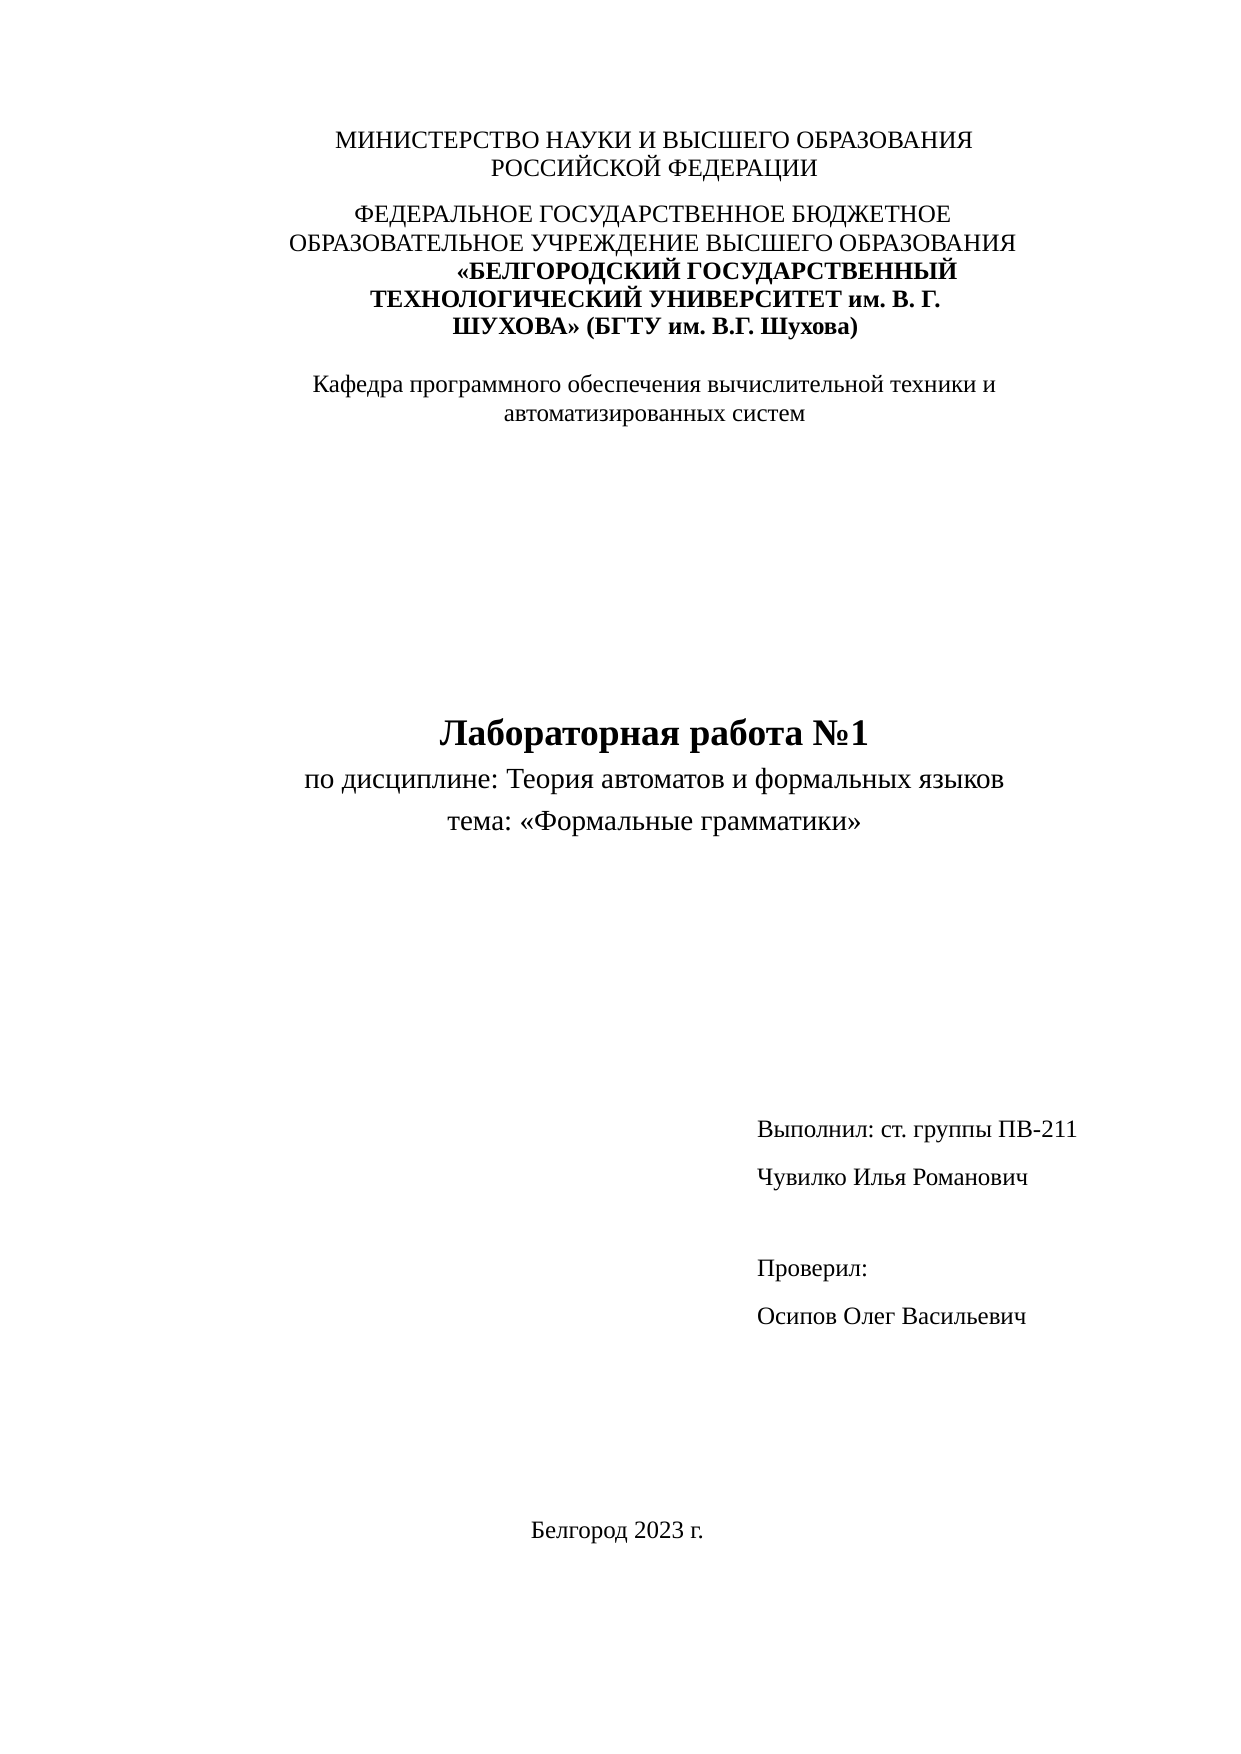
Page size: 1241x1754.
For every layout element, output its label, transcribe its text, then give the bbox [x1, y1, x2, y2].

text Чувилко Илья Романович [757, 1162, 1122, 1191]
text Кафедра программного обеспечения вычислительной техники и автоматизированных систем [239, 370, 1070, 426]
text «БЕЛГОРОДСКИЙ ГОСУДАРСТВЕННЫЙ ТЕХНОЛОГИЧЕСКИЙ УНИВЕРСИТЕТ им. В. Г. ШУХОВА» (БГТУ им. В.Г. Шухова) [341, 258, 969, 340]
text Осипов Олег Васильевич [757, 1298, 1122, 1331]
text Проверил: [757, 1250, 1122, 1283]
text ФЕДЕРАЛЬНОЕ ГОСУДАРСТВЕННОЕ БЮДЖЕТНОЕ ОБРАЗОВАТЕЛЬНОЕ УЧРЕЖДЕНИЕ ВЫСШЕГО ОБРАЗОВАНИЯ [235, 199, 1070, 257]
text Лабораторная работа №1 по дисциплине: Теория автоматов и формальных языков [293, 711, 1016, 797]
text Выполнил: ст. группы ПВ-211 [757, 1114, 1122, 1143]
text тема: «Формальные грамматики» [293, 797, 1016, 839]
text МИНИСТЕРСТВО НАУКИ И ВЫСШЕГО ОБРАЗОВАНИЯ РОССИЙСКОЙ ФЕДЕРАЦИИ [293, 126, 1016, 182]
text Белгород 2023 г. [118, 1515, 1116, 1544]
